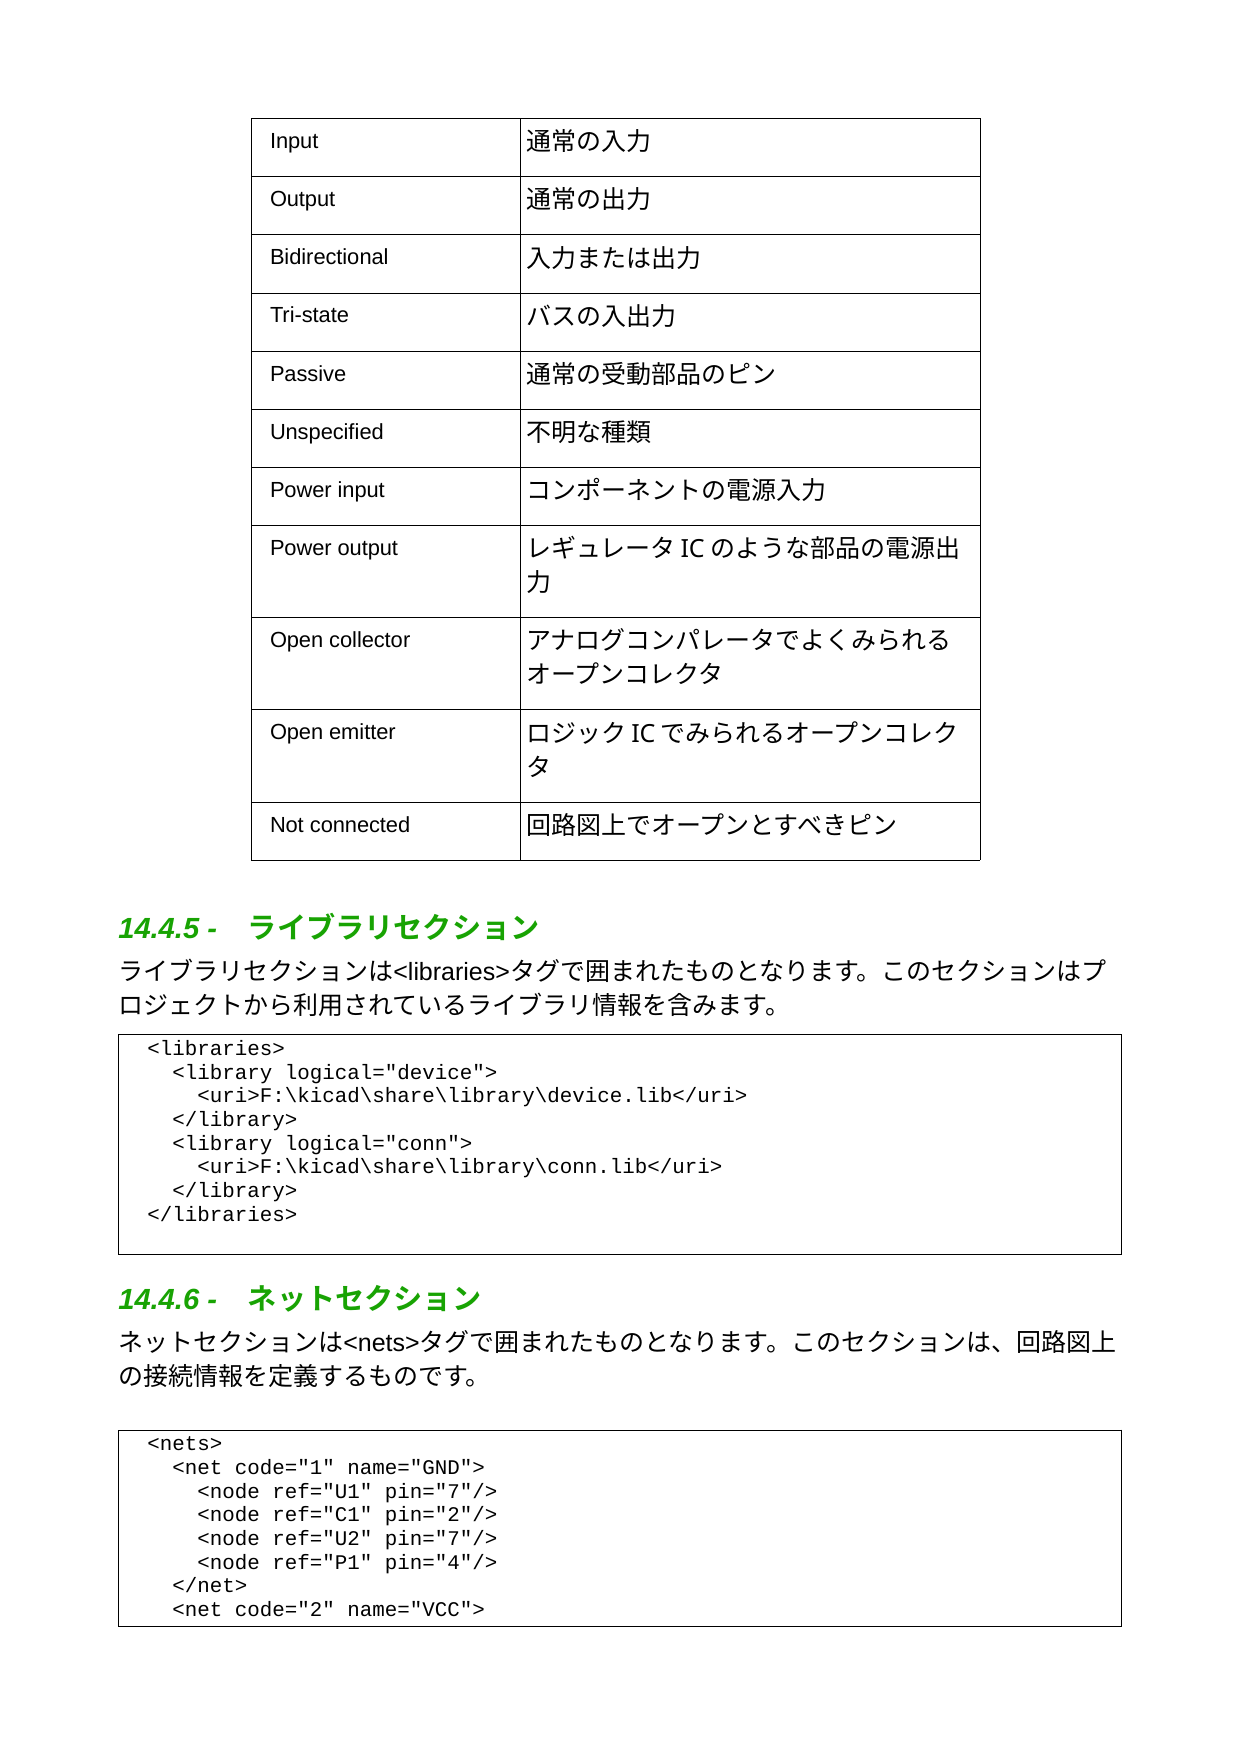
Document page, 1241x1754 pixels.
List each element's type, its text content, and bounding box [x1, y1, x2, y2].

table_cell 入力または出力 [521, 235, 980, 292]
table_header Input [252, 119, 520, 176]
text </net> [119, 1571, 1121, 1595]
table_cell Output [252, 177, 520, 234]
table_cell Unspecified [252, 410, 520, 467]
text <uri>F:\kicad\share\library\conn.lib</uri> [119, 1152, 1121, 1176]
table_cell Open collector [252, 618, 520, 709]
text </library> [119, 1105, 1121, 1129]
table_cell Not connected [252, 803, 520, 860]
table_cell 通常の受動部品のピン [521, 352, 980, 409]
table_cell アナログコンパレータでよくみられるオープンコレクタ [521, 618, 980, 709]
text <net code="1" name="GND"> [119, 1453, 1121, 1477]
table_cell Open emitter [252, 710, 520, 802]
table_cell Passive [252, 352, 520, 409]
table_cell レギュレータICのような部品の電源出力 [521, 526, 980, 617]
text </library> [119, 1176, 1121, 1200]
table_cell Power output [252, 526, 520, 617]
table_cell コンポーネントの電源入力 [521, 468, 980, 525]
text <library logical="conn"> [119, 1129, 1121, 1152]
table_cell ロジックICでみられるオープンコレクタ [521, 710, 980, 802]
text <libraries> [119, 1035, 1121, 1058]
text <net code="2" name="VCC"> [119, 1595, 1121, 1626]
subtitle ライブラリセクション [118, 907, 1122, 947]
table_cell バスの入出力 [521, 294, 980, 351]
text <node ref="P1" pin="4"/> [119, 1548, 1121, 1571]
table_cell Bidirectional [252, 235, 520, 292]
text <nets> [119, 1431, 1121, 1453]
text ネットセクションは<nets>タグで囲まれたものとなります。このセクションは、回路図上の接続情報を定義するものです。 [118, 1324, 1122, 1392]
table_header 通常の入力 [521, 119, 980, 176]
table_cell 不明な種類 [521, 410, 980, 467]
text <node ref="U1" pin="7"/> [119, 1477, 1121, 1500]
text ライブラリセクションは<libraries>タグで囲まれたものとなります。このセクションはプロジェクトから利用されているライブラリ情報を含みます。 [118, 954, 1122, 1022]
subtitle ネットセクション [118, 1278, 1122, 1318]
text <uri>F:\kicad\share\library\device.lib</uri> [119, 1082, 1121, 1105]
text <node ref="U2" pin="7"/> [119, 1524, 1121, 1548]
text <node ref="C1" pin="2"/> [119, 1500, 1121, 1524]
table_cell 通常の出力 [521, 177, 980, 234]
table_cell 回路図上でオープンとすべきピン [521, 803, 980, 860]
table_cell Power input [252, 468, 520, 525]
text <library logical="device"> [119, 1058, 1121, 1082]
text </libraries> [119, 1200, 1121, 1227]
table_cell Tri-state [252, 294, 520, 351]
